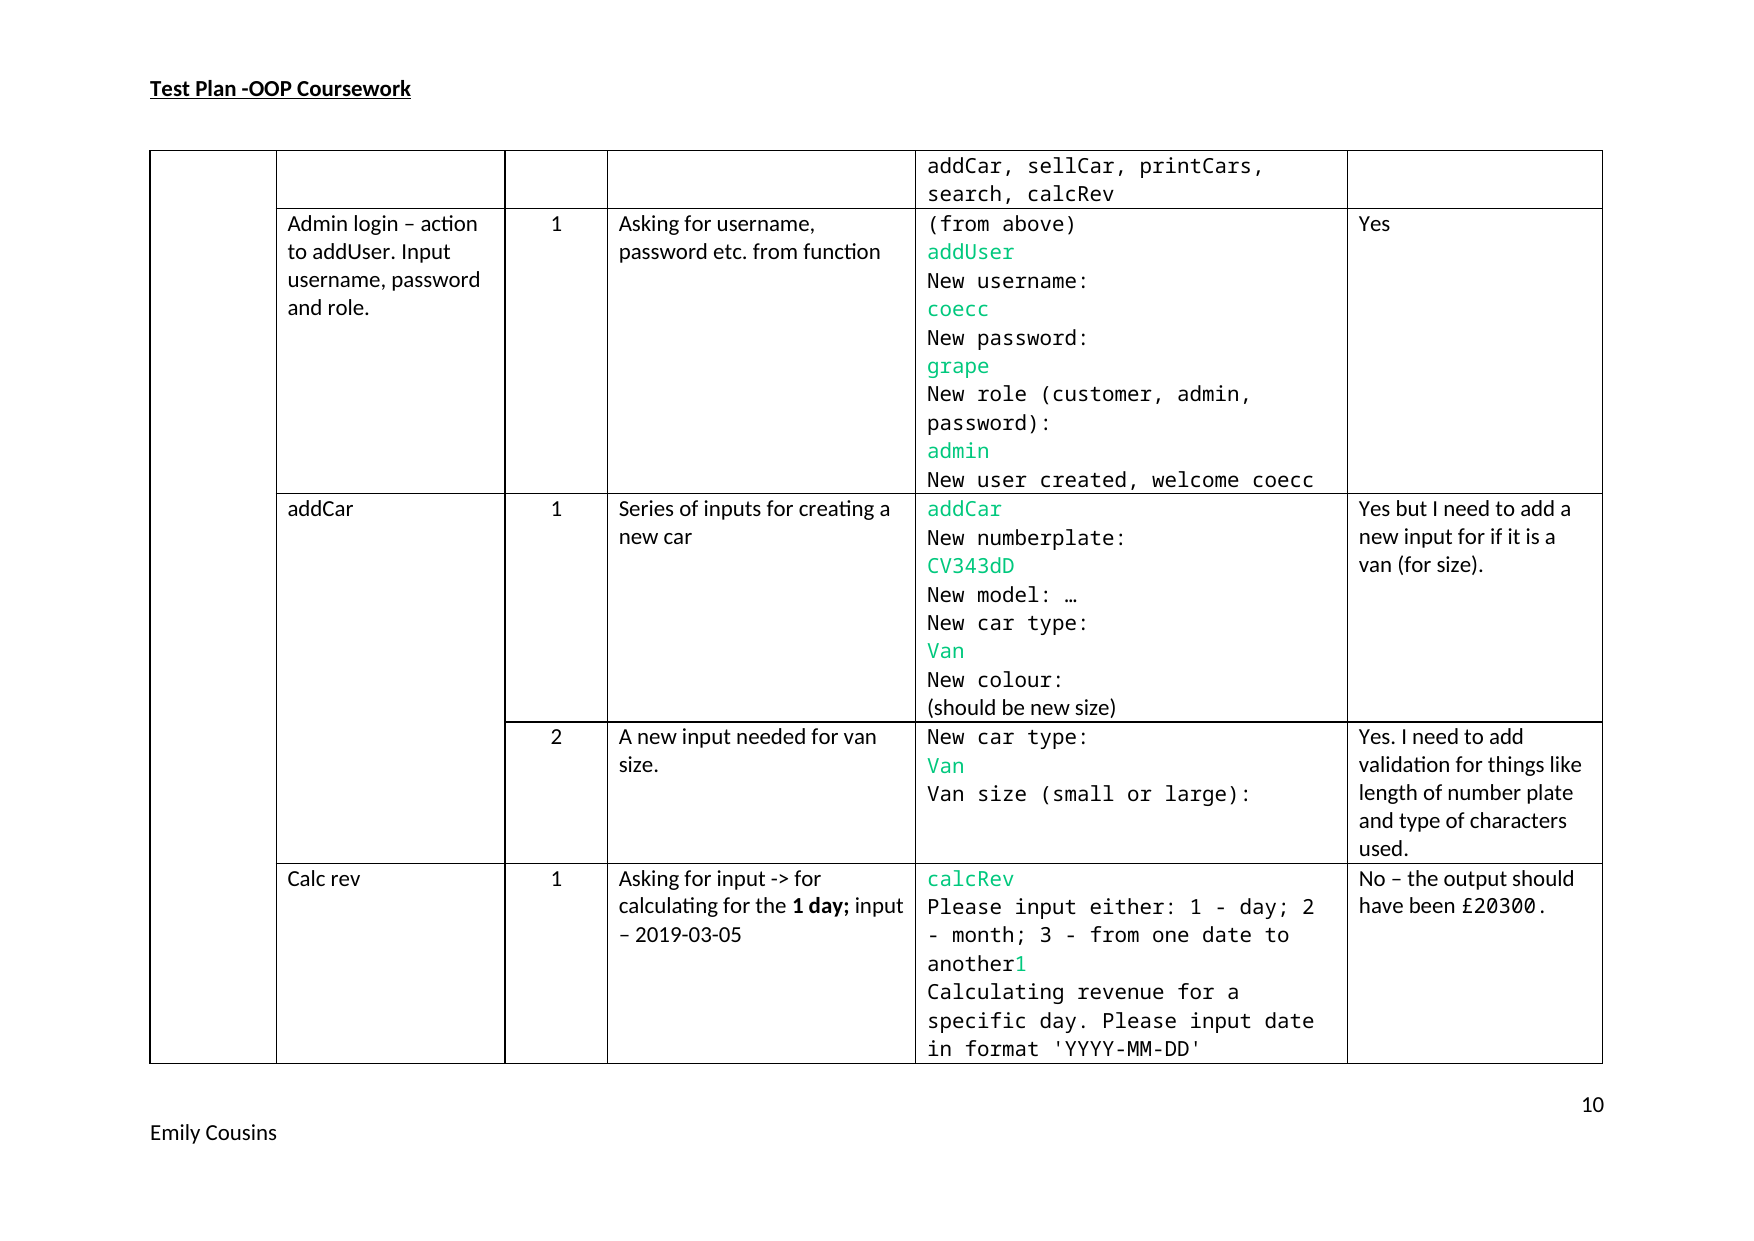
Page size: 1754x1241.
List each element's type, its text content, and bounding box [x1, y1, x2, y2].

table_cell [1348, 151, 1602, 208]
table_cell Series of inputs for creating a new car [608, 494, 915, 721]
table_cell addCar, sellCar, printCars, search, calcRev [916, 151, 1347, 208]
table_cell Asking for username, password etc. from function [608, 209, 915, 493]
table_cell calcRev Please input either: 1 - day; 2 - month; 3 - from one date to another1 Calculating revenue for a specific day. Please input date in format 'YYYY-MM-DD' [916, 864, 1347, 1063]
table_cell New car type: Van Van size (small or large): [916, 723, 1347, 863]
table_cell Yes [1348, 209, 1602, 493]
table_cell Asking for input -> for calculating for the 1 day; input – 2019-03-05 [608, 864, 915, 1063]
table_cell addCar [277, 494, 504, 863]
table_cell A new input needed for van size. [608, 723, 915, 863]
table_cell addCar New numberplate: CV343dD New model: … New car type: Van New colour: (should be new size) [916, 494, 1347, 721]
table_cell Admin login – action to addUser. Input username, password and role. [277, 209, 504, 493]
table_cell [151, 151, 276, 1063]
table_cell Yes but I need to add a new input for if it is a van (for size). [1348, 494, 1602, 721]
table_cell 2 [506, 723, 607, 863]
table_cell Calc rev [277, 864, 504, 1063]
table_cell 1 [506, 494, 607, 721]
table_cell No – the output should have been £20300. [1348, 864, 1602, 1063]
table_cell [506, 151, 607, 208]
table_cell [277, 151, 504, 208]
table_cell [608, 151, 915, 208]
table_cell (from above) addUser New username: coecc New password: grape New role (customer, admin, password): admin New user created, welcome coecc [916, 209, 1347, 493]
table_cell Yes. I need to add validation for things like length of number plate and type of characters used. [1348, 723, 1602, 863]
table_cell 1 [506, 864, 607, 1063]
table_cell 1 [506, 209, 607, 493]
